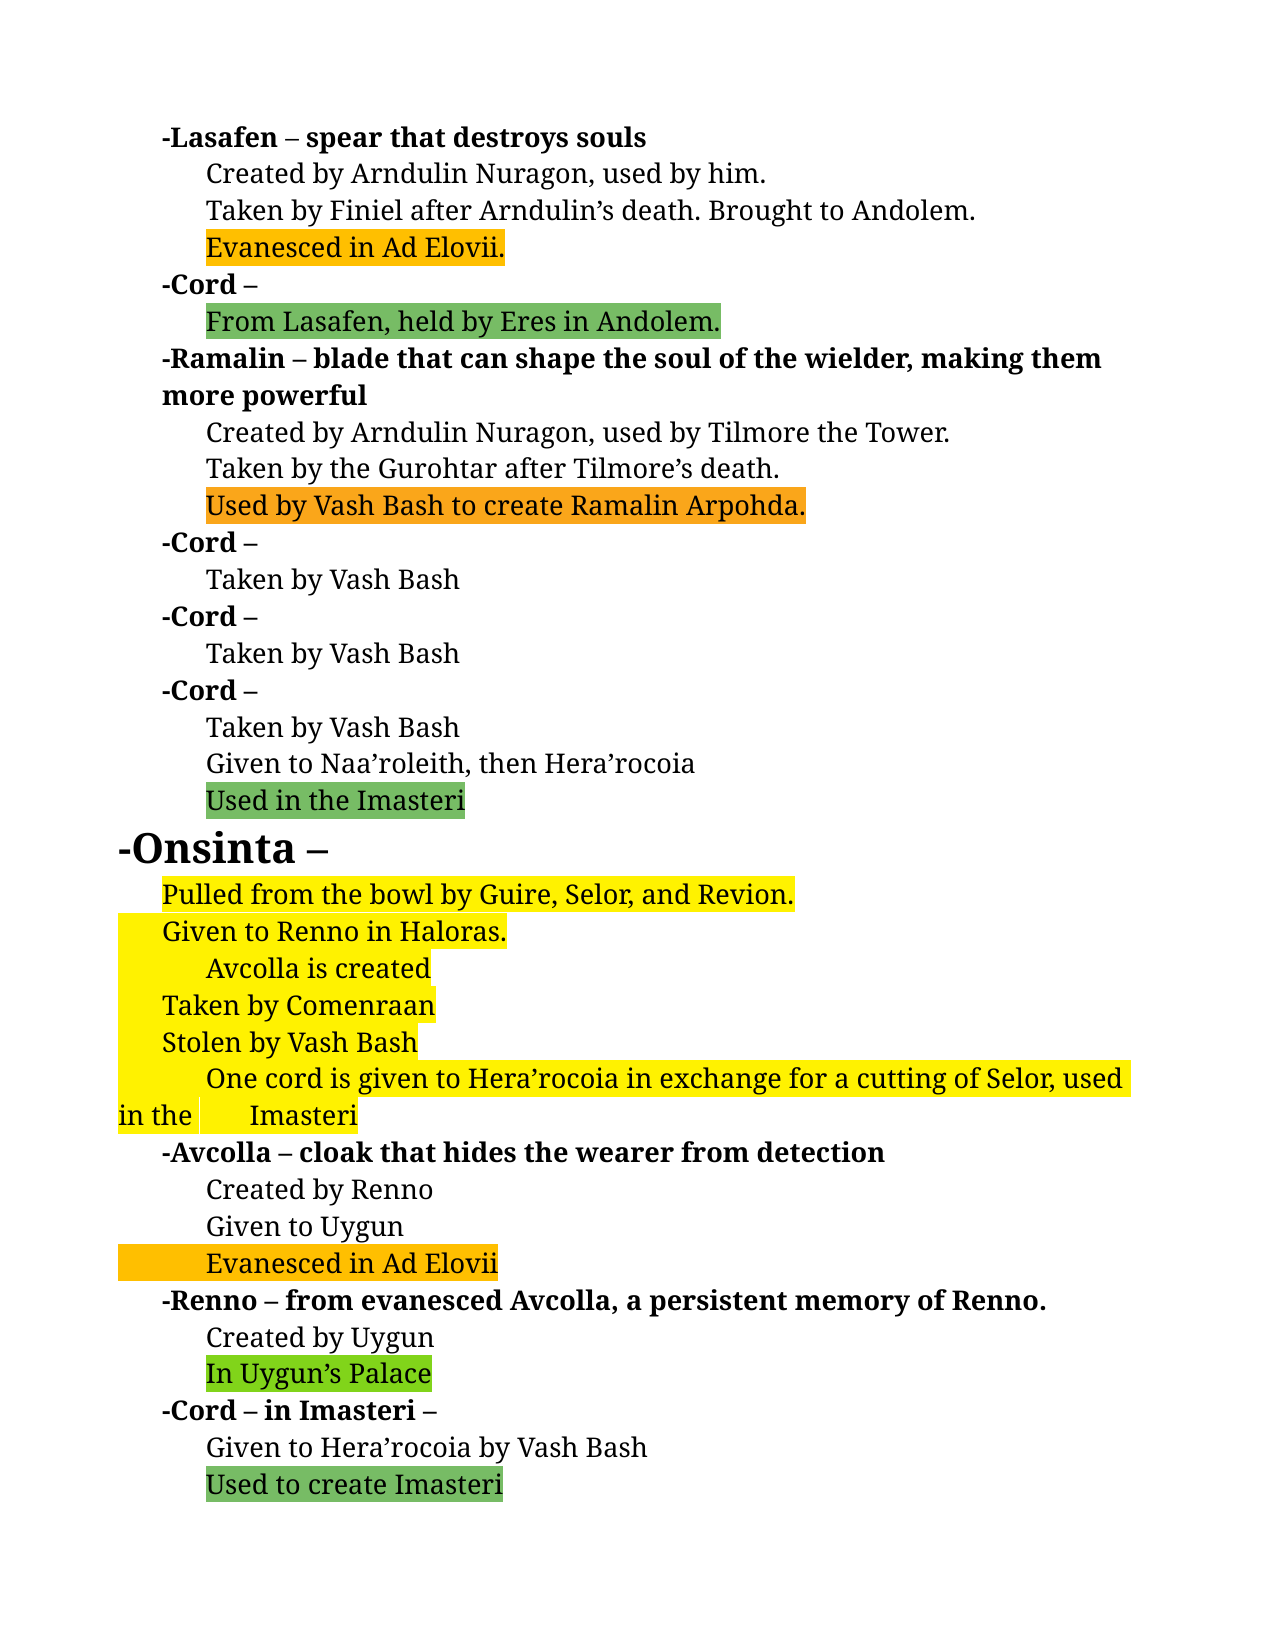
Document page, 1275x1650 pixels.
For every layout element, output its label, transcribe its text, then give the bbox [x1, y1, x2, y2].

text Taken by Vash Bash [118, 561, 1157, 597]
text Avcolla is created [118, 949, 1157, 986]
text Taken by the Gurohtar after Tilmore’s death. [118, 450, 1157, 487]
text Created by Renno [118, 1171, 1157, 1207]
text -Avcolla – cloak that hides the wearer from detection [118, 1134, 1157, 1171]
text Given to Naa’roleith, then Hera’rocoia [118, 745, 1157, 782]
text -Onsinta – [118, 819, 1157, 876]
text Taken by Finiel after Arndulin’s death. Brought to Andolem. [118, 192, 1157, 229]
text Evanesced in Ad Elovii. [118, 229, 1157, 266]
text -Cord – [118, 671, 1157, 708]
text One cord is given to Hera’rocoia in exchange for a cutting of Selor, used in the Imasteri [118, 1060, 1157, 1134]
text Used in the Imasteri [118, 782, 1157, 819]
text Created by Arndulin Nuragon, used by Tilmore the Tower. [118, 413, 1157, 450]
text -Cord – [118, 524, 1157, 561]
text -Cord – in Imasteri – [118, 1392, 1157, 1429]
text Taken by Vash Bash [118, 634, 1157, 671]
text Created by Arndulin Nuragon, used by him. [118, 155, 1157, 192]
text -Ramalin – blade that can shape the soul of the wielder, making them more powerful [118, 339, 1157, 413]
text In Uygun’s Palace [118, 1355, 1157, 1392]
text Given to Renno in Haloras. [118, 912, 1157, 949]
text Created by Uygun [118, 1318, 1157, 1355]
text Given to Hera’rocoia by Vash Bash [118, 1429, 1157, 1466]
text -Cord – [118, 266, 1157, 302]
text From Lasafen, held by Eres in Andolem. [118, 302, 1157, 339]
text Pulled from the bowl by Guire, Selor, and Revion. [118, 876, 1157, 912]
text Taken by Vash Bash [118, 708, 1157, 745]
text Evanesced in Ad Elovii [118, 1244, 1157, 1281]
text Used by Vash Bash to create Ramalin Arpohda. [118, 487, 1157, 524]
text -Cord – [118, 597, 1157, 634]
text Given to Uygun [118, 1207, 1157, 1244]
text Used to create Imasteri [118, 1466, 1157, 1502]
text -Renno – from evanesced Avcolla, a persistent memory of Renno. [118, 1281, 1157, 1318]
text Stolen by Vash Bash [118, 1023, 1157, 1060]
text -Lasafen – spear that destroys souls [118, 118, 1157, 155]
text Taken by Comenraan [118, 986, 1157, 1023]
